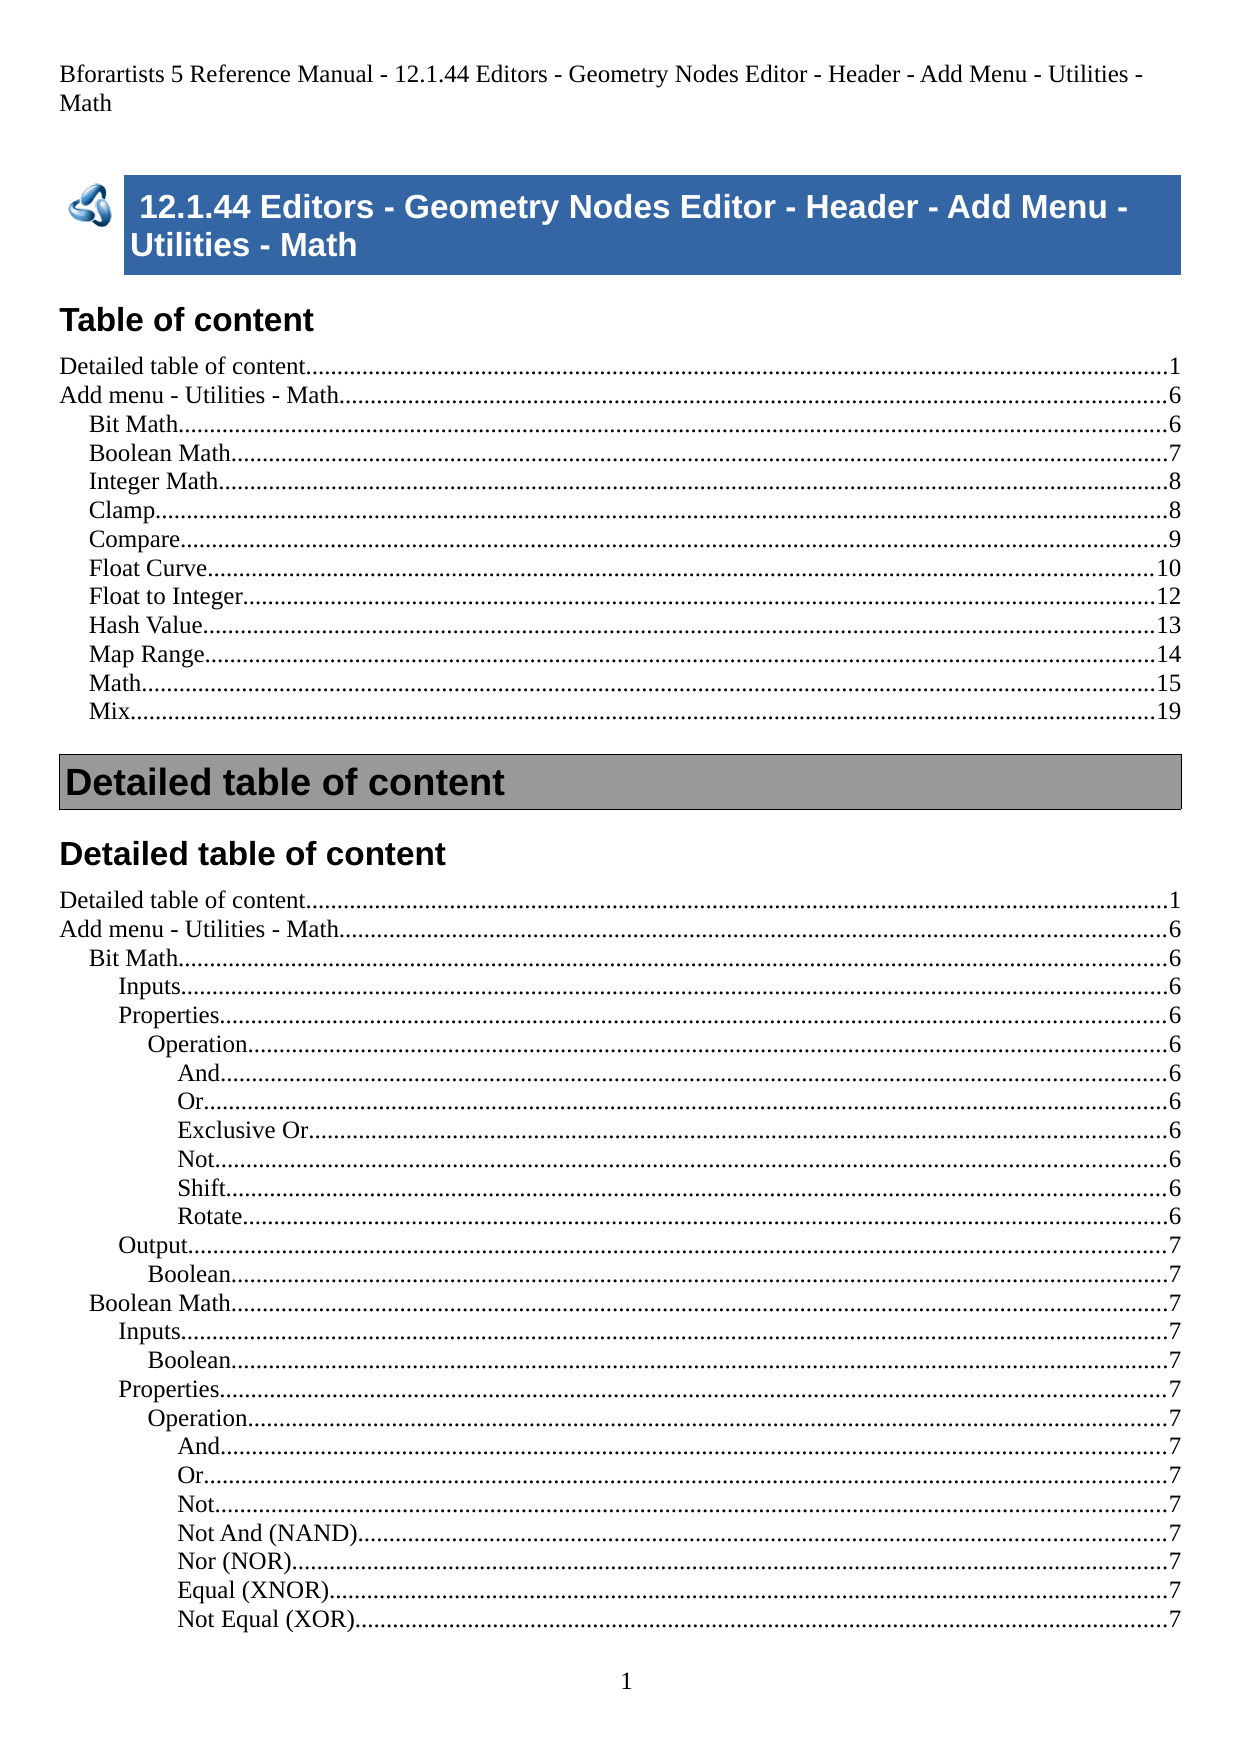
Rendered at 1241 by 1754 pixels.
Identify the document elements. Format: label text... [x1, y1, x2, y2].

text Not 6 [177, 1144, 1181, 1173]
subtitle Table of content [59, 300, 1181, 339]
text Operation 7 [147, 1403, 1181, 1431]
text Not Equal (XOR) 7 [177, 1604, 1181, 1633]
text Boolean 7 [147, 1345, 1181, 1374]
table_header [59, 175, 124, 275]
text Boolean Math 7 [88, 1288, 1181, 1316]
text Not And (NAND) 7 [177, 1518, 1181, 1546]
text Bit Math 6 [88, 409, 1181, 438]
text Compare 9 [88, 524, 1181, 553]
text Properties 7 [118, 1374, 1181, 1403]
text Rotate 6 [177, 1201, 1181, 1230]
text Shift 6 [177, 1173, 1181, 1201]
text Not 7 [177, 1489, 1181, 1518]
text Map Range 14 [88, 639, 1181, 668]
text Add menu - Utilities - Math 6 [59, 380, 1181, 409]
text Operation 6 [147, 1029, 1181, 1058]
text Inputs 6 [118, 971, 1181, 1000]
table_header 12.1.44 Editors - Geometry Nodes Editor - Header - Add Menu - Utilities - Math [124, 175, 1181, 275]
text And 6 [177, 1058, 1181, 1086]
picture [65, 180, 114, 230]
text Hash Value 13 [88, 610, 1181, 639]
text Mix 19 [88, 696, 1181, 725]
text Equal (XNOR) 7 [177, 1575, 1181, 1604]
text Exclusive Or 6 [177, 1115, 1181, 1144]
text Integer Math 8 [88, 466, 1181, 495]
text Bit Math 6 [88, 943, 1181, 971]
subtitle Detailed table of content [59, 834, 1181, 873]
text Float to Integer 12 [88, 581, 1181, 610]
text And 7 [177, 1431, 1181, 1460]
text Boolean Math 7 [88, 438, 1181, 466]
text Math 15 [88, 668, 1181, 696]
text Add menu - Utilities - Math 6 [59, 914, 1181, 943]
text Nor (NOR) 7 [177, 1546, 1181, 1575]
text Inputs 7 [118, 1316, 1181, 1345]
text Float Curve 10 [88, 553, 1181, 581]
text Or 6 [177, 1086, 1181, 1115]
text Output 7 [118, 1230, 1181, 1259]
text Detailed table of content 1 [59, 885, 1181, 914]
text Properties 6 [118, 1000, 1181, 1029]
text Or 7 [177, 1460, 1181, 1489]
text Clamp 8 [88, 495, 1181, 524]
table_header Detailed table of content [60, 755, 1181, 809]
text Boolean 7 [147, 1259, 1181, 1288]
text Detailed table of content 1 [59, 351, 1181, 380]
